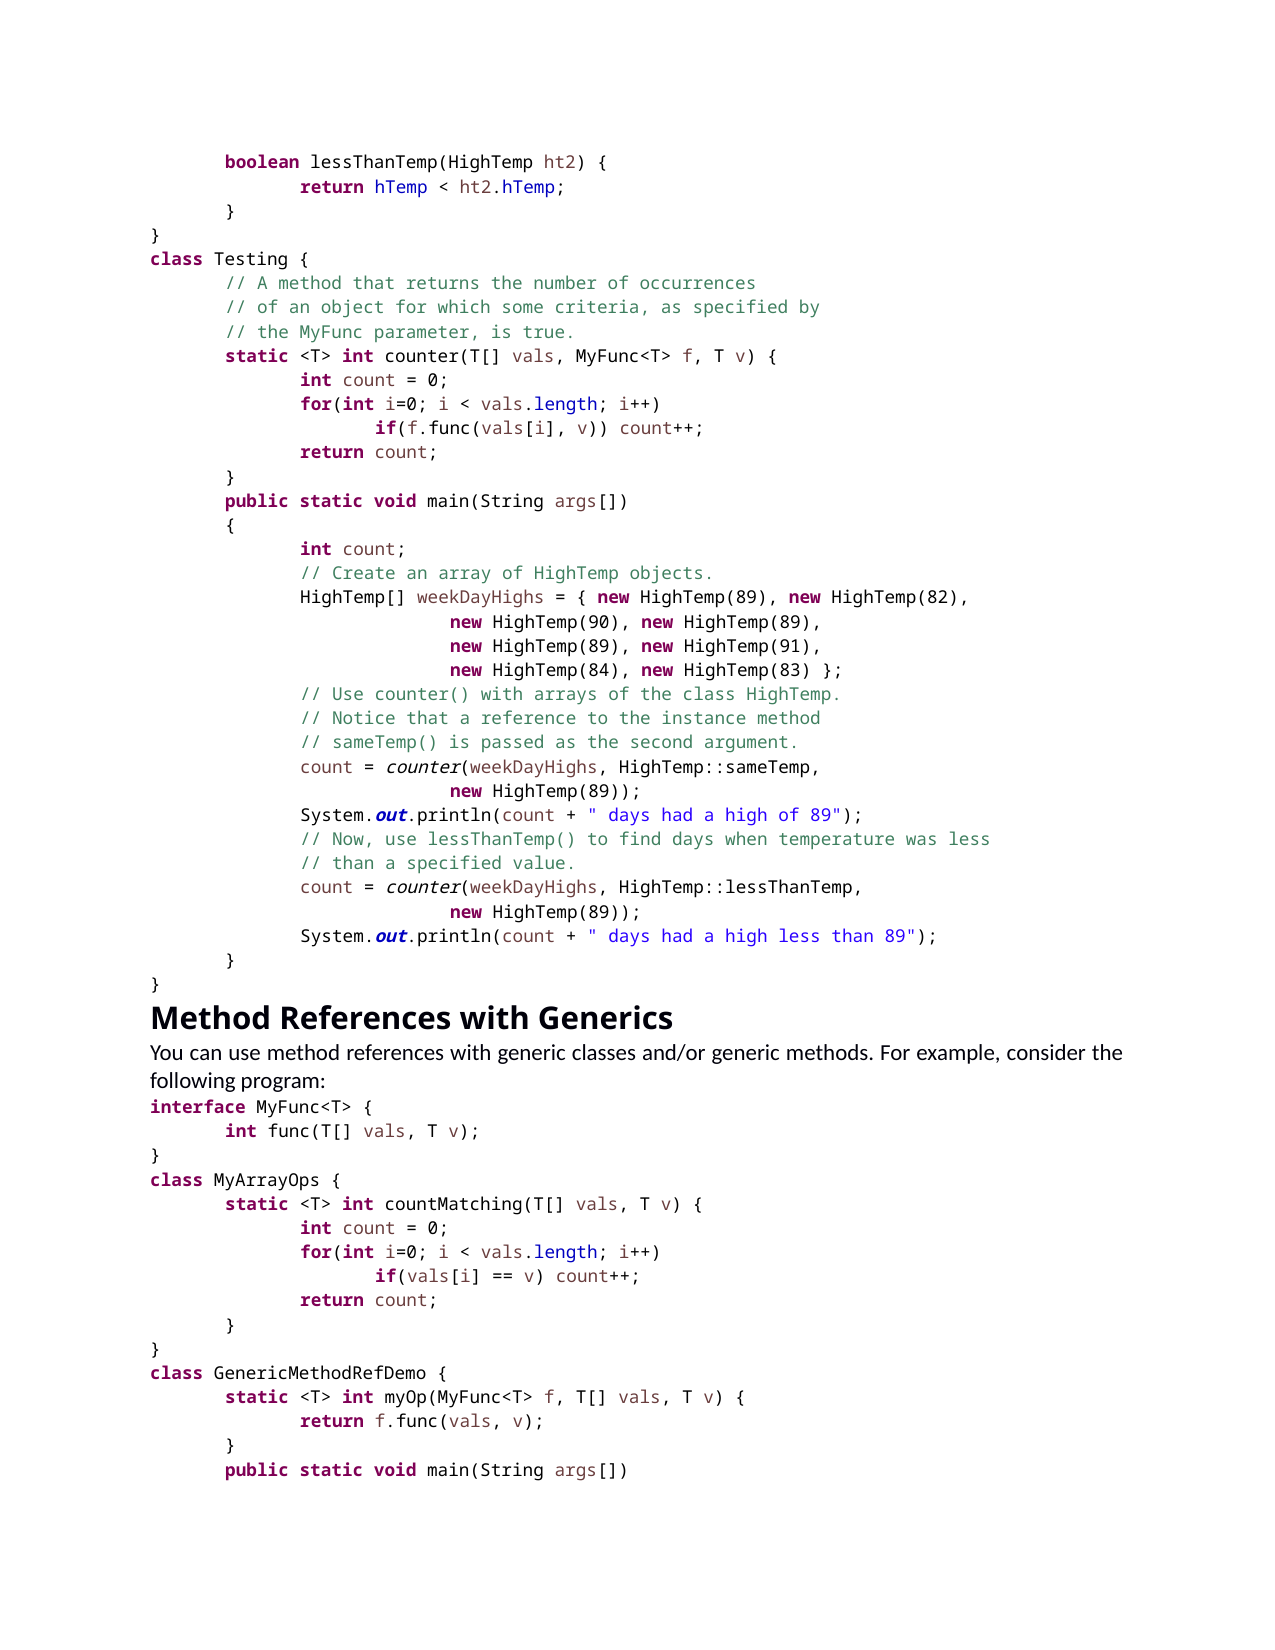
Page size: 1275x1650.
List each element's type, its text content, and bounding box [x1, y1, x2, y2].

text static <T> int myOp(MyFunc<T> f, T[] vals, T v) { [150, 1384, 1125, 1409]
text // A method that returns the number of occurrences [150, 271, 1125, 295]
text int count; [150, 537, 1125, 561]
text return count; [150, 1288, 1125, 1312]
text System.out.println(count + " days had a high less than 89"); [150, 923, 1125, 947]
text } [150, 1336, 1125, 1360]
text // Create an array of HighTemp objects. [150, 561, 1125, 585]
text new HighTemp(90), new HighTemp(89), [150, 609, 1125, 633]
text new HighTemp(84), new HighTemp(83) }; [150, 657, 1125, 682]
text } [150, 972, 1125, 996]
text return count; [150, 440, 1125, 464]
text boolean lessThanTemp(HighTemp ht2) { [150, 150, 1125, 174]
text // than a specified value. [150, 851, 1125, 875]
text for(int i=0; i < vals.length; i++) [150, 1239, 1125, 1264]
text System.out.println(count + " days had a high of 89"); [150, 802, 1125, 827]
text new HighTemp(89)); [150, 899, 1125, 923]
text } [150, 1433, 1125, 1457]
text // Now, use lessThanTemp() to find days when temperature was less [150, 827, 1125, 851]
text public static void main(String args[]) [150, 1457, 1125, 1481]
text int count = 0; [150, 367, 1125, 392]
text class GenericMethodRefDemo { [150, 1360, 1125, 1384]
text static <T> int counter(T[] vals, MyFunc<T> f, T v) { [150, 343, 1125, 367]
text interface MyFunc<T> { [150, 1094, 1125, 1119]
text if(vals[i] == v) count++; [150, 1264, 1125, 1288]
text int func(T[] vals, T v); [150, 1119, 1125, 1143]
text } [150, 947, 1125, 972]
text static <T> int countMatching(T[] vals, T v) { [150, 1191, 1125, 1215]
text { [150, 512, 1125, 537]
text HighTemp[] weekDayHighs = { new HighTemp(89), new HighTemp(82), [150, 585, 1125, 609]
text public static void main(String args[]) [150, 488, 1125, 512]
text } [150, 198, 1125, 222]
text return hTemp < ht2.hTemp; [150, 174, 1125, 198]
text int count = 0; [150, 1215, 1125, 1239]
text // of an object for which some criteria, as specified by [150, 295, 1125, 319]
text class Testing { [150, 247, 1125, 271]
text new HighTemp(89)); [150, 778, 1125, 802]
text // Notice that a reference to the instance method [150, 706, 1125, 730]
text class MyArrayOps { [150, 1167, 1125, 1191]
text if(f.func(vals[i], v)) count++; [150, 416, 1125, 440]
text // the MyFunc parameter, is true. [150, 319, 1125, 343]
text count = counter(weekDayHighs, HighTemp::sameTemp, [150, 754, 1125, 778]
text } [150, 222, 1125, 247]
text new HighTemp(89), new HighTemp(91), [150, 633, 1125, 657]
text count = counter(weekDayHighs, HighTemp::lessThanTemp, [150, 875, 1125, 899]
text Method References with Generics [150, 996, 1125, 1038]
text You can use method references with generic classes and/or generic methods. For example, consider the following program: [150, 1038, 1125, 1094]
text // Use counter() with arrays of the class HighTemp. [150, 682, 1125, 706]
text // sameTemp() is passed as the second argument. [150, 730, 1125, 754]
text } [150, 1143, 1125, 1167]
text } [150, 1312, 1125, 1336]
text for(int i=0; i < vals.length; i++) [150, 392, 1125, 416]
text } [150, 464, 1125, 488]
text return f.func(vals, v); [150, 1409, 1125, 1433]
